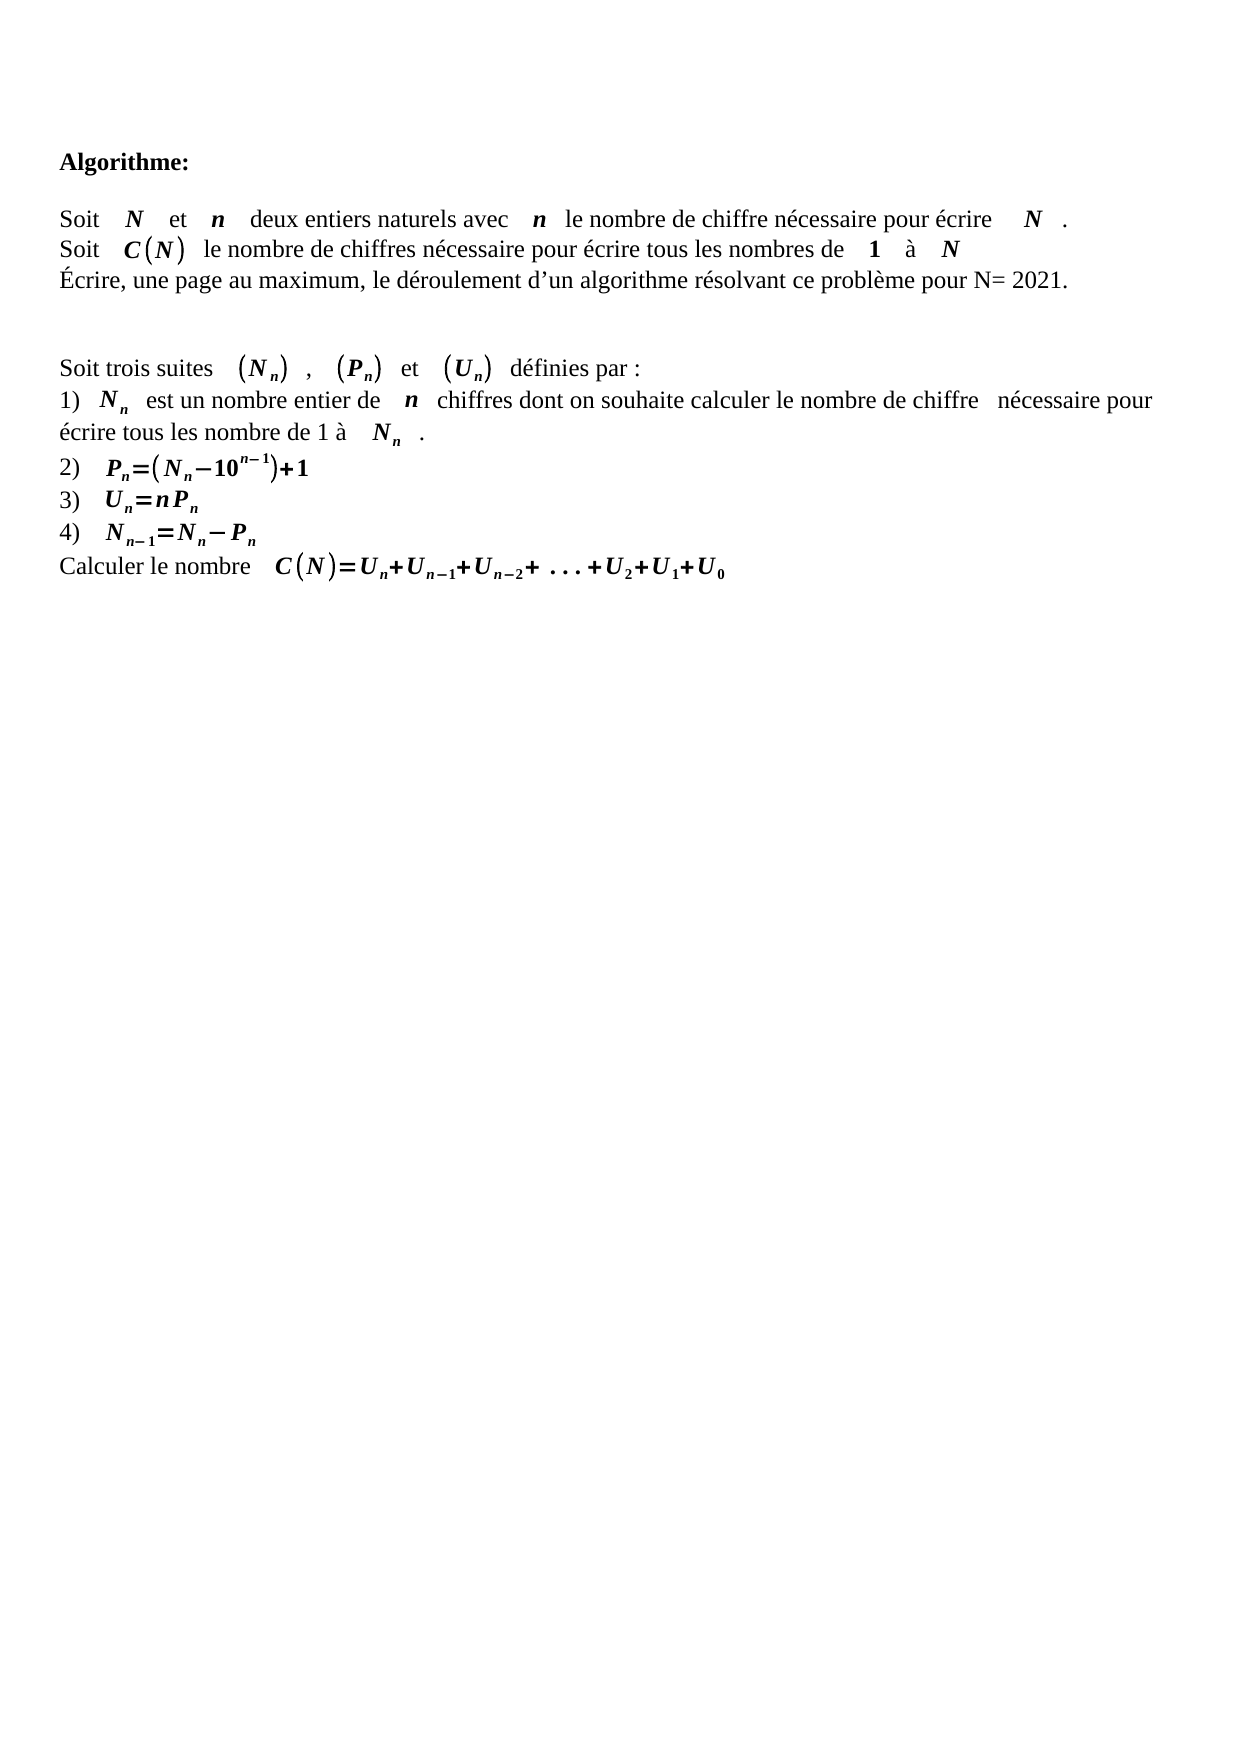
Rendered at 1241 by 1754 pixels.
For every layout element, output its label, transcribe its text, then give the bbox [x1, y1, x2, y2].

text 4) [59, 517, 1181, 549]
text Écrire, une page au maximum, le déroulement d’un algorithme résolvant ce problème pour N= 2021. [59, 265, 1181, 294]
text Soit le nombre de chiffres nécessaire pour écrire tous les nombres de à [59, 233, 1181, 265]
text Soit et deux entiers naturels avec le nombre de chiffre nécessaire pour écrire . [59, 204, 1181, 233]
text Soit trois suites , et définies par : [59, 352, 1181, 385]
text Calculer le nombre [59, 549, 1181, 583]
text 1)est un nombre entier de chiffres dont on souhaite calculer le nombre de chiffre nécessaire pour écrire tous les nombre de 1 à . [59, 385, 1181, 450]
text 3) [59, 485, 1181, 517]
text Algorithme: [59, 147, 1181, 176]
text 2) [59, 450, 1181, 485]
